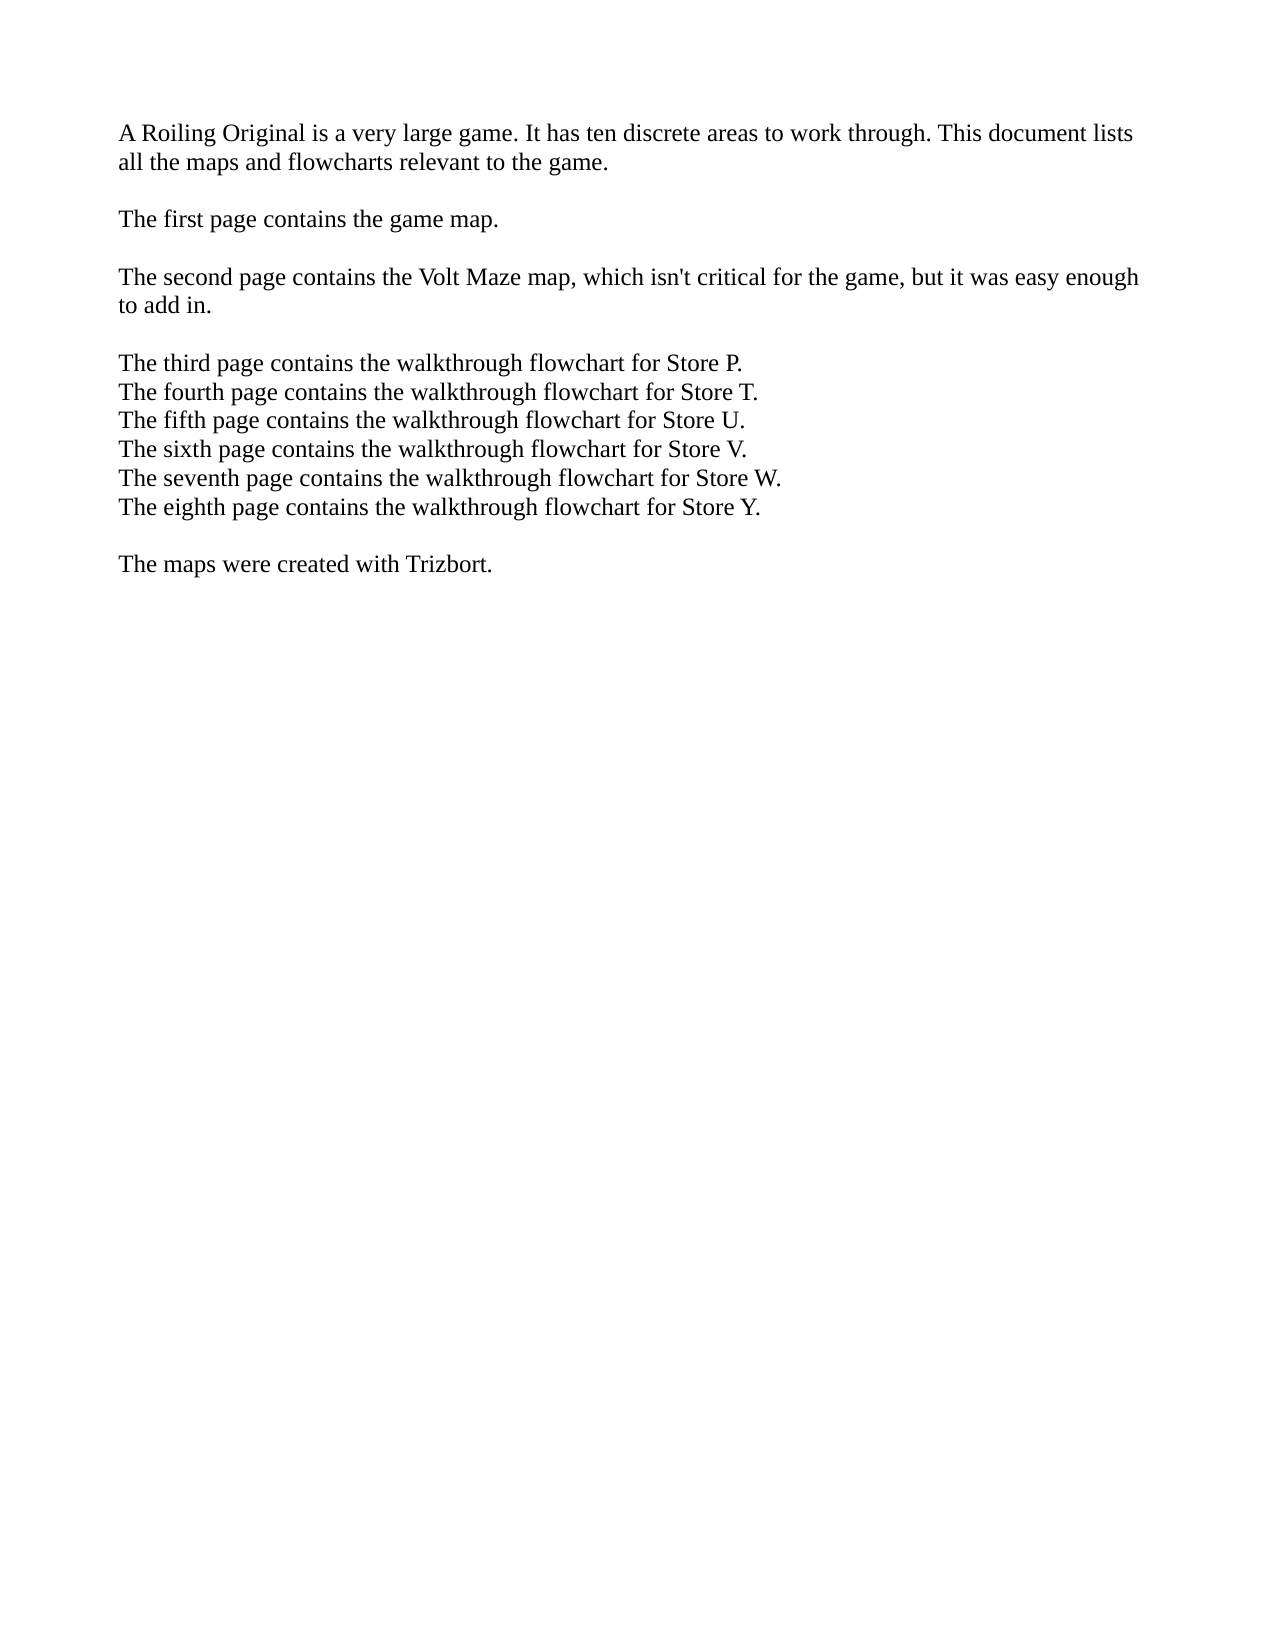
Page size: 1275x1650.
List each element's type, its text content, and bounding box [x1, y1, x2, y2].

text The maps were created with Trizbort. [118, 549, 1157, 578]
text The eighth page contains the walkthrough flowchart for Store Y. [118, 492, 1157, 521]
text The fifth page contains the walkthrough flowchart for Store U. [118, 406, 1157, 434]
text The second page contains the Volt Maze map, which isn't critical for the game, but it was easy enough to add in. [118, 262, 1157, 319]
text The sixth page contains the walkthrough flowchart for Store V. [118, 434, 1157, 463]
text The first page contains the game map. [118, 204, 1157, 233]
text The fourth page contains the walkthrough flowchart for Store T. [118, 377, 1157, 406]
text A Roiling Original is a very large game. It has ten discrete areas to work through. This document lists all the maps and flowcharts relevant to the game. [118, 118, 1157, 176]
text The third page contains the walkthrough flowchart for Store P. [118, 348, 1157, 377]
text The seventh page contains the walkthrough flowchart for Store W. [118, 463, 1157, 492]
